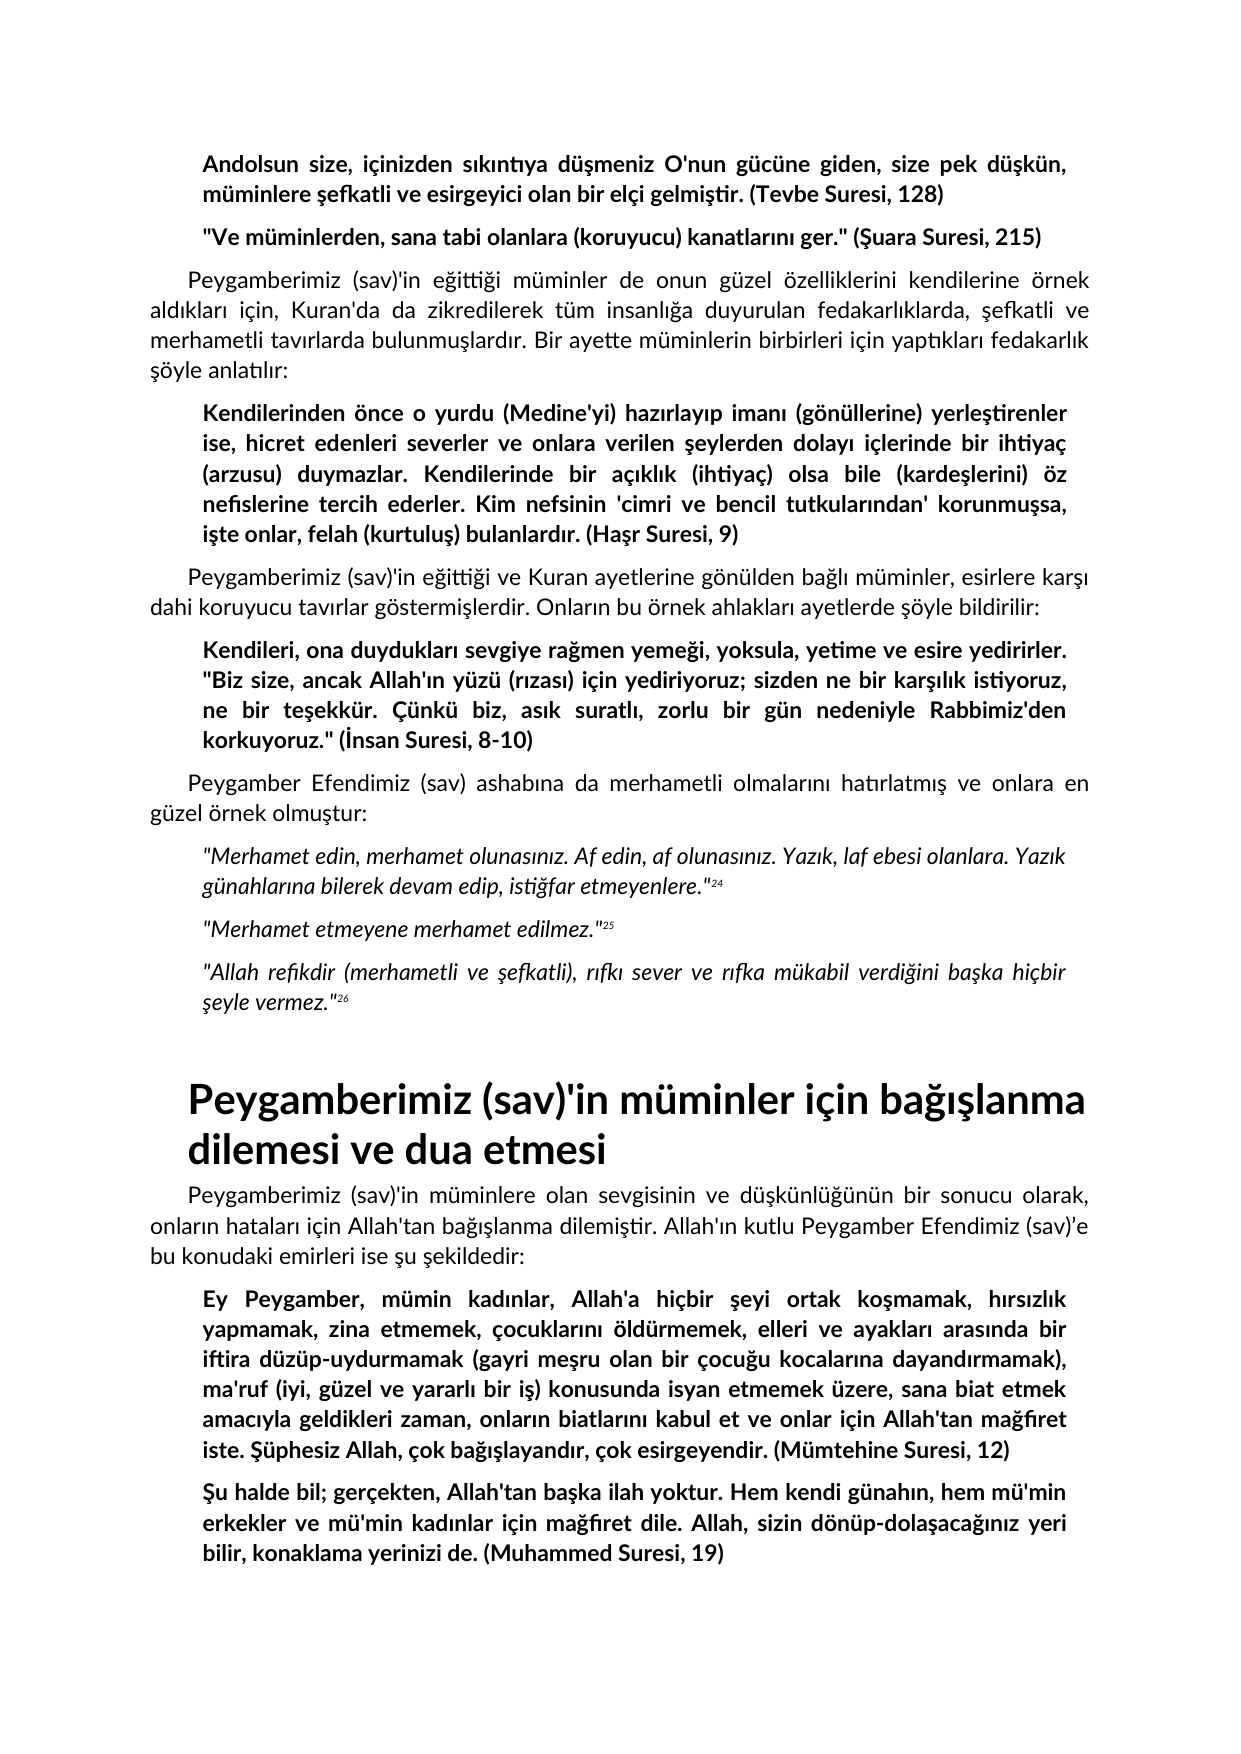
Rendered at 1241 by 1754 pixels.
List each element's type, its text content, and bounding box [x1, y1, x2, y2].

text Peygamberimiz (sav)'in eğittiği müminler de onun güzel özelliklerini kendilerine örnek aldıkları için, Kuran'da da zikredilerek tüm insanlığa duyurulan fedakarlıklarda, şefkatli ve merhametli tavırlarda bulunmuşlardır. Bir ayette müminlerin birbirleri için yaptıkları fedakarlık şöyle anlatılır: [150, 266, 1090, 384]
text Peygamberimiz (sav)'in eğittiği ve Kuran ayetlerine gönülden bağlı müminler, esirlere karşı dahi koruyucu tavırlar göstermişlerdir. Onların bu örnek ahlakları ayetlerde şöyle bildirilir: [150, 562, 1090, 620]
text Şu halde bil; gerçekten, Allah'tan başka ilah yoktur. Hem kendi günahın, hem mü'min erkekler ve mü'min kadınlar için mağfiret dile. Allah, sizin dönüp-dolaşacağınız yeri bilir, konaklama yerinizi de. (Muhammed Suresi, 19) [202, 1478, 1068, 1566]
text "Allah refikdir (merhametli ve şefkatli), rıfkı sever ve rıfka mükabil verdiğini başka hiçbir şeyle vermez."26 [202, 957, 1068, 1015]
text Andolsun size, içinizden sıkıntıya düşmeniz O'nun gücüne giden, size pek düşkün, müminlere şefkatli ve esirgeyici olan bir elçi gelmiştir. (Tevbe Suresi, 128) [202, 150, 1068, 208]
text Kendilerinden önce o yurdu (Medine'yi) hazırlayıp imanı (gönüllerine) yerleştirenler ise, hicret edenleri severler ve onlara verilen şeylerden dolayı içlerinde bir ihtiyaç (arzusu) duymazlar. Kendilerinde bir açıklık (ihtiyaç) olsa bile (kardeşlerini) öz nefislerine tercih ederler. Kim nefsinin 'cimri ve bencil tutkularından' korunmuşsa, işte onlar, felah (kurtuluş) bulanlardır. (Haşr Suresi, 9) [202, 399, 1068, 547]
subtitle Peygamberimiz (sav)'in müminler için bağışlanma dilemesi ve dua etmesi [187, 1073, 1090, 1173]
text Peygamberimiz (sav)'in müminlere olan sevgisinin ve düşkünlüğünün bir sonucu olarak, onların hataları için Allah'tan bağışlanma dilemiştir. Allah'ın kutlu Peygamber Efendimiz (sav)’e bu konudaki emirleri ise şu şekildedir: [150, 1181, 1090, 1269]
text "Merhamet etmeyene merhamet edilmez."25 [202, 914, 1068, 942]
text Ey Peygamber, mümin kadınlar, Allah'a hiçbir şeyi ortak koşmamak, hırsızlık yapmamak, zina etmemek, çocuklarını öldürmemek, elleri ve ayakları arasında bir iftira düzüp-uydurmamak (gayri meşru olan bir çocuğu kocalarına dayandırmamak), ma'ruf (iyi, güzel ve yararlı bir iş) konusunda isyan etmemek üzere, sana biat etmek amacıyla geldikleri zaman, onların biatlarını kabul et ve onlar için Allah'tan mağfiret iste. Şüphesiz Allah, çok bağışlayandır, çok esirgeyendir. (Mümtehine Suresi, 12) [202, 1284, 1068, 1463]
text "Ve müminlerden, sana tabi olanlara (koruyucu) kanatlarını ger." (Şuara Suresi, 215) [202, 223, 1068, 250]
text Peygamber Efendimiz (sav) ashabına da merhametli olmalarını hatırlatmış ve onlara en güzel örnek olmuştur: [150, 769, 1090, 826]
text "Merhamet edin, merhamet olunasınız. Af edin, af olunasınız. Yazık, laf ebesi olanlara. Yazık günahlarına bilerek devam edip, istiğfar etmeyenlere."24 [202, 842, 1068, 899]
text Kendileri, ona duydukları sevgiye rağmen yemeği, yoksula, yetime ve esire yedirirler. "Biz size, ancak Allah'ın yüzü (rızası) için yediriyoruz; sizden ne bir karşılık istiyoruz, ne bir teşekkür. Çünkü biz, asık suratlı, zorlu bir gün nedeniyle Rabbimiz'den korkuyoruz." (İnsan Suresi, 8-10) [202, 635, 1068, 753]
